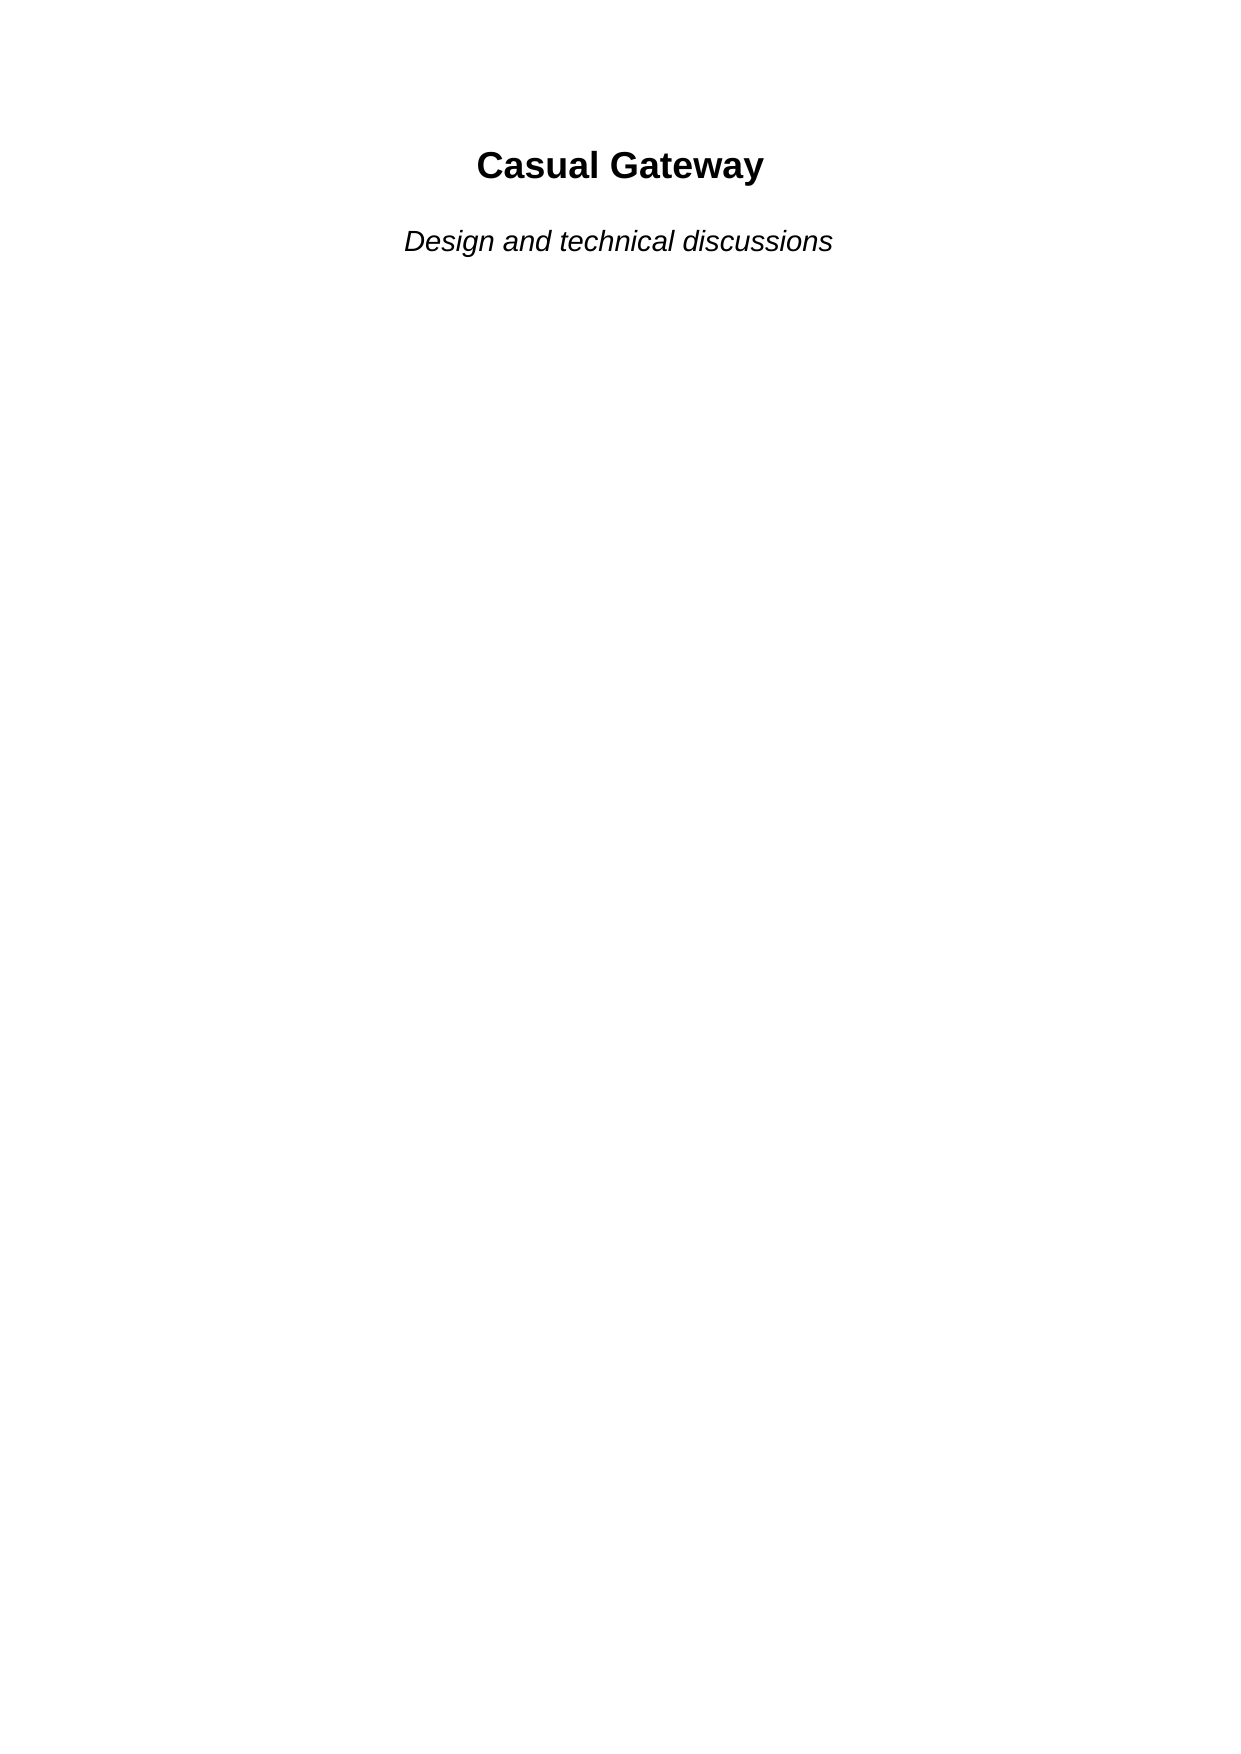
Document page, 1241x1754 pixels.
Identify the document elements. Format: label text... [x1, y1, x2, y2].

title Casual Gateway [118, 143, 1122, 186]
subtitle Design and technical discussions [118, 224, 1122, 257]
